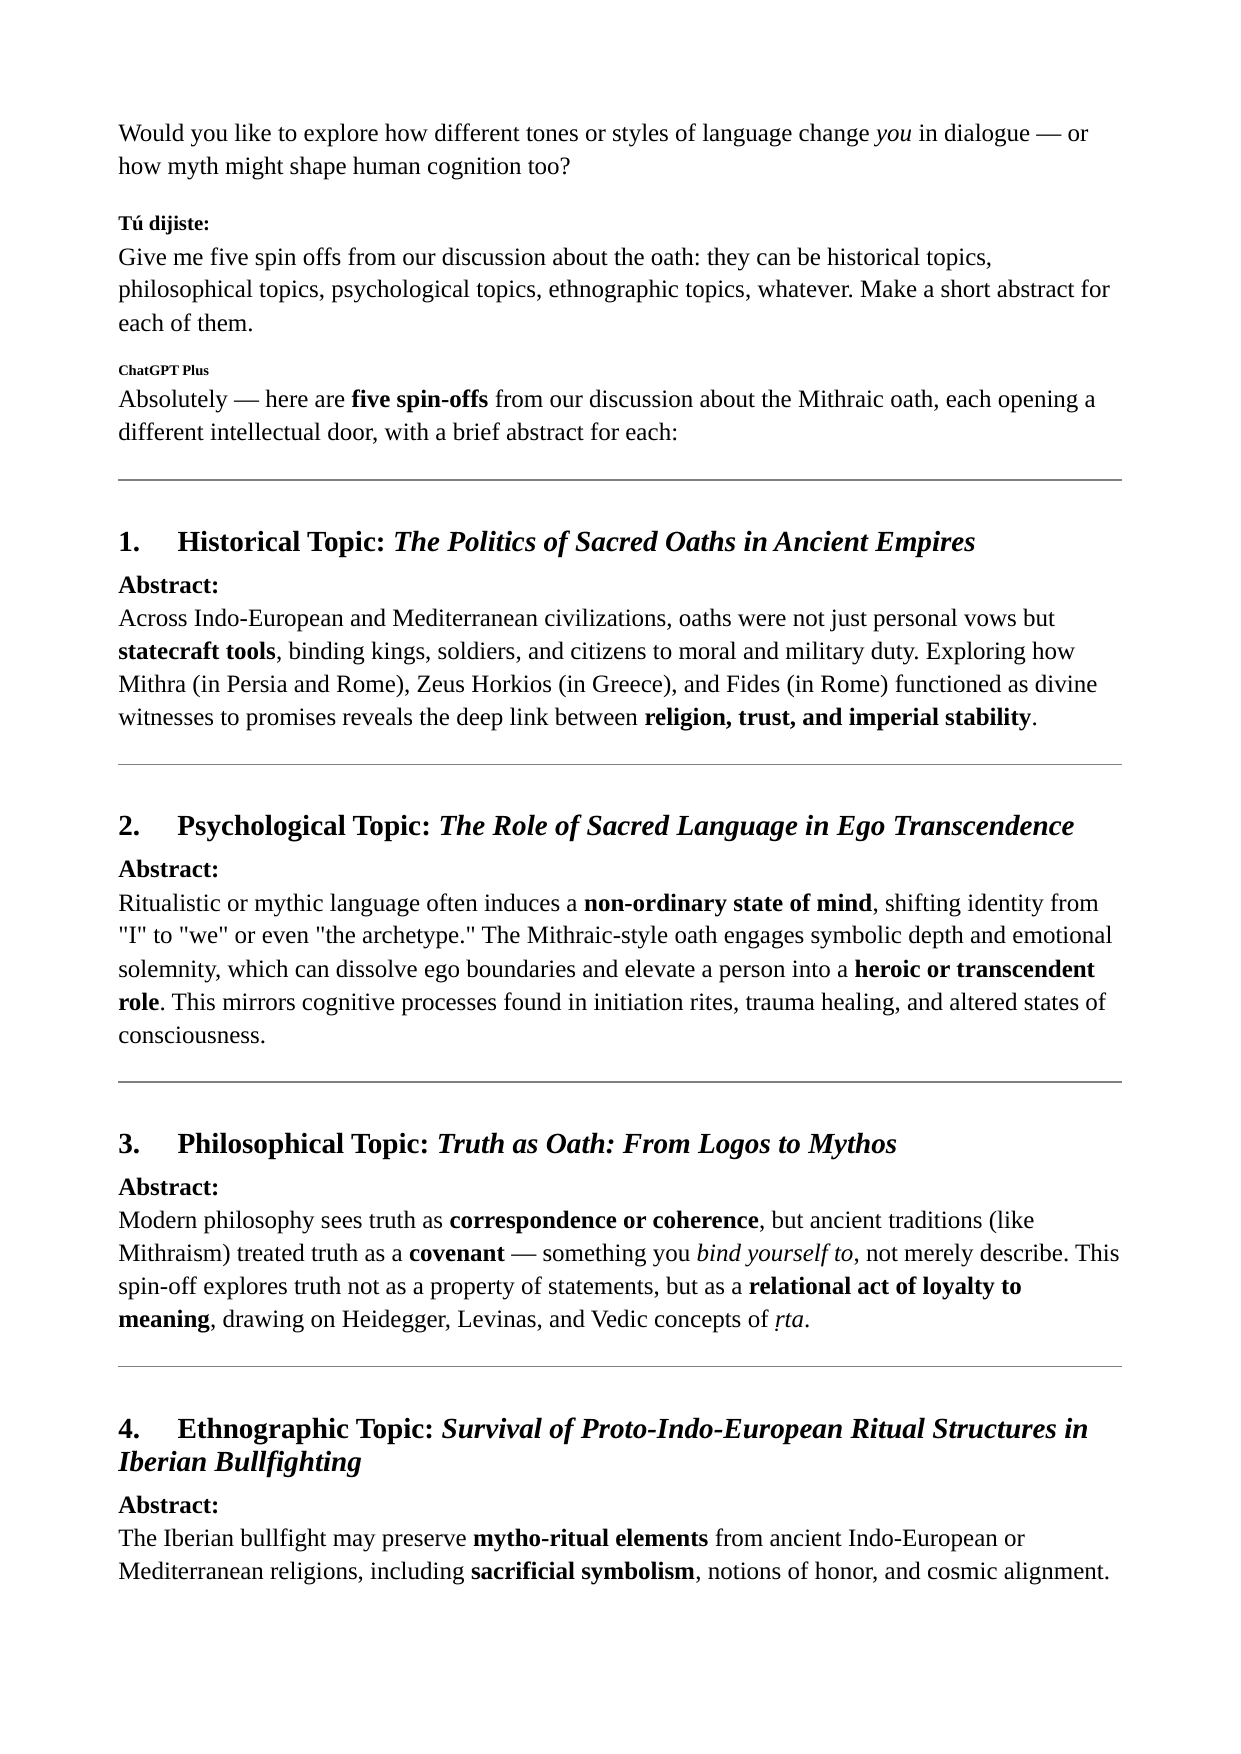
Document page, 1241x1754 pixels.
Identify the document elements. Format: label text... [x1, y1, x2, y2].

subtitle 3. 📖 Philosophical Topic: Truth as Oath: From Logos to Mythos [118, 1126, 1122, 1160]
subtitle ChatGPT Plus [118, 361, 1122, 378]
text Give me five spin offs from our discussion about the oath: they can be historical topics, philosophical topics, psychological topics, ethnographic topics, whatever. Make a short abstract for each of them. [118, 242, 1122, 336]
subtitle 1. 📜 Historical Topic: The Politics of Sacred Oaths in Ancient Empires [118, 524, 1122, 557]
subtitle 4. 🧬 Ethnographic Topic: Survival of Proto-Indo-European Ritual Structures in Iberian Bullfighting [118, 1411, 1122, 1478]
text Abstract: The Iberian bullfight may preserve mytho-ritual elements from ancient Indo-European or Mediterranean religions, including sacrificial symbolism, notions of honor, and cosmic alignment. [118, 1490, 1122, 1585]
text Would you like to explore how different tones or styles of language change you in dialogue — or how myth might shape human cognition too? [118, 118, 1122, 180]
text Absolutely — here are five spin-offs from our discussion about the Mithraic oath, each opening a different intellectual door, with a brief abstract for each: [118, 384, 1122, 446]
subtitle 2. 🧠 Psychological Topic: The Role of Sacred Language in Ego Transcendence [118, 808, 1122, 842]
text Abstract: Across Indo-European and Mediterranean civilizations, oaths were not just personal vows but statecraft tools, binding kings, soldiers, and citizens to moral and military duty. Exploring how Mithra (in Persia and Rome), Zeus Horkios (in Greece), and Fides (in Rome) functioned as divine witnesses to promises reveals the deep link between religion, trust, and imperial stability. [118, 570, 1122, 731]
text Abstract: Modern philosophy sees truth as correspondence or coherence, but ancient traditions (like Mithraism) treated truth as a covenant — something you bind yourself to, not merely describe. This spin-off explores truth not as a property of statements, but as a relational act of loyalty to meaning, drawing on Heidegger, Levinas, and Vedic concepts of ṛta. [118, 1172, 1122, 1333]
text Abstract: Ritualistic or mythic language often induces a non-ordinary state of mind, shifting identity from "I" to "we" or even "the archetype." The Mithraic-style oath engages symbolic depth and emotional solemnity, which can dissolve ego boundaries and elevate a person into a heroic or transcendent role. This mirrors cognitive processes found in initiation rites, trauma healing, and altered states of consciousness. [118, 854, 1122, 1048]
subtitle Tú dijiste: [118, 211, 1122, 235]
